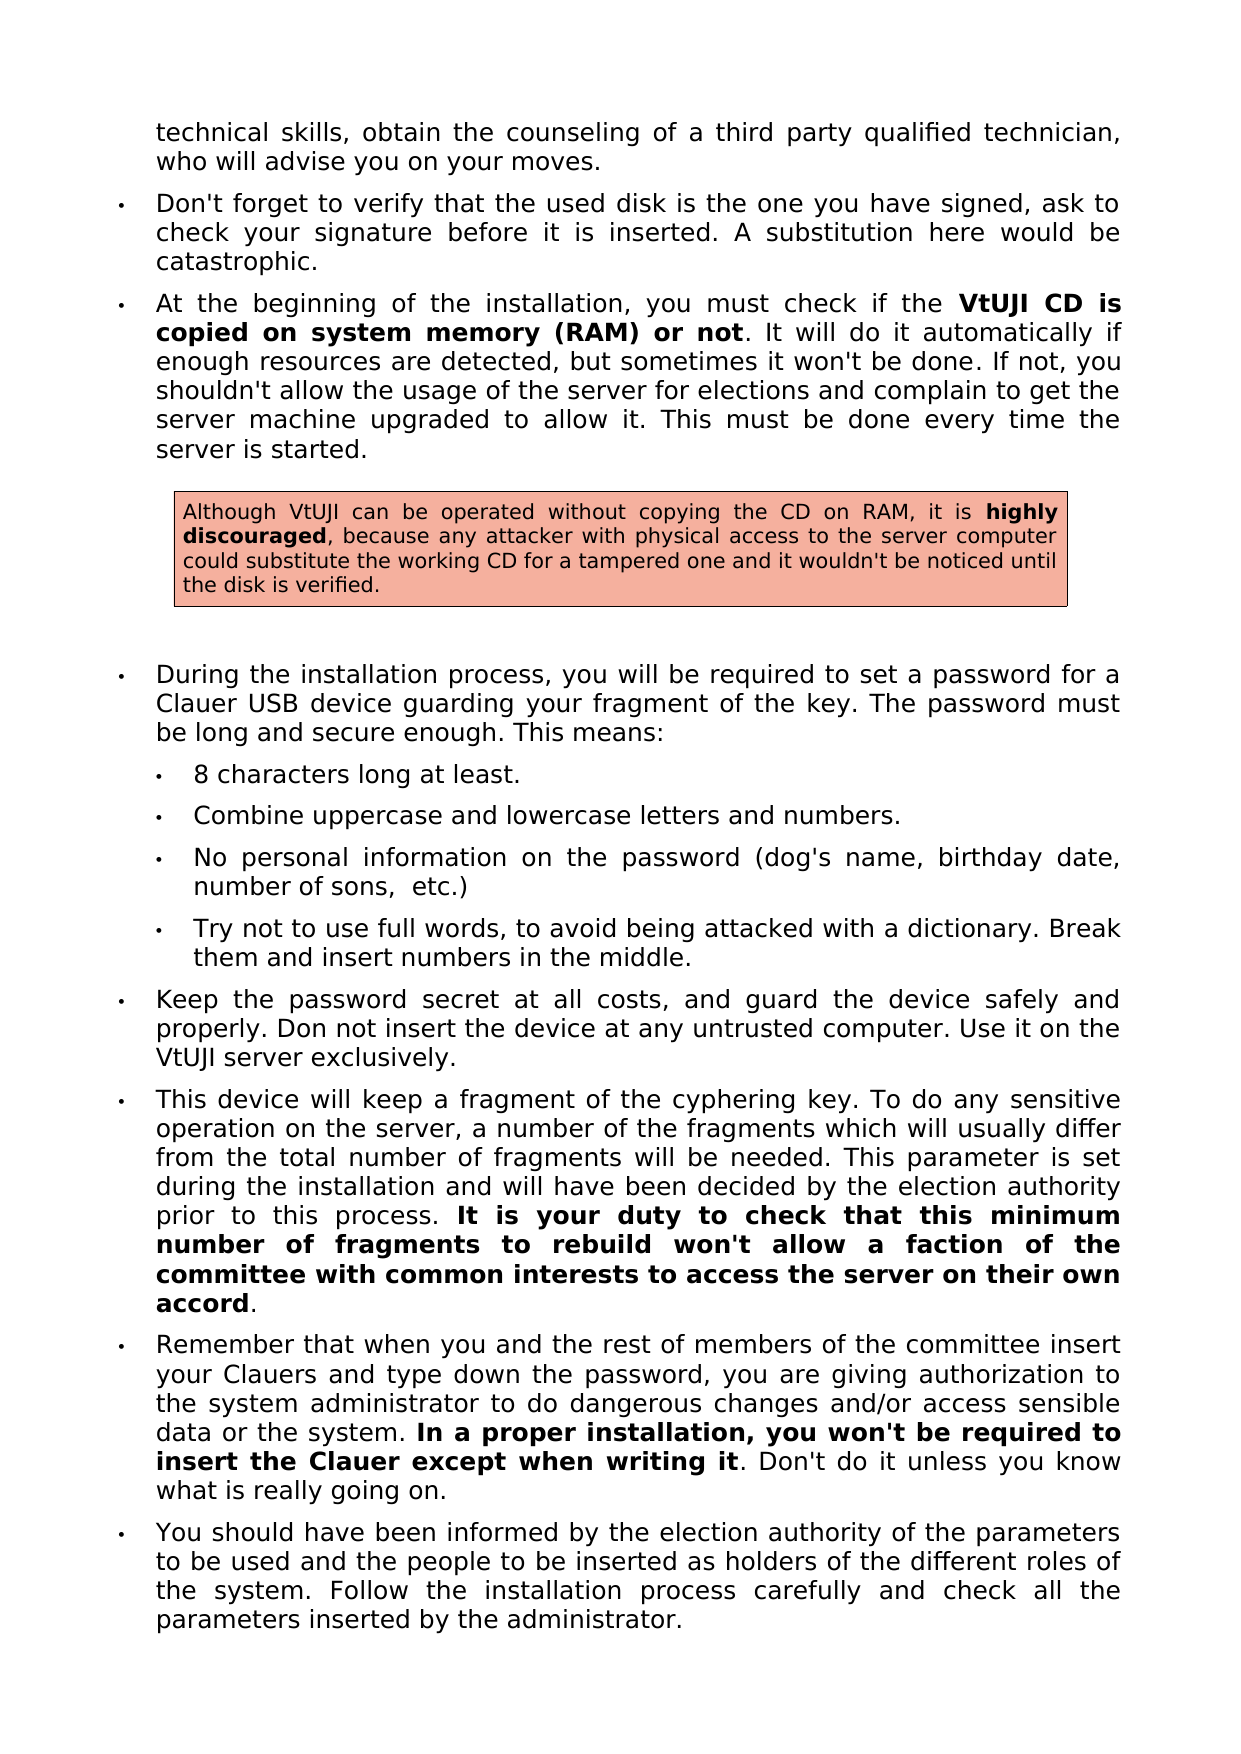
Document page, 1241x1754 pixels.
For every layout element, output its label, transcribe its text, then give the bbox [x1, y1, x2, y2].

list Combine uppercase and lowercase letters and numbers. [156, 802, 1122, 831]
text Although VtUJI can be operated without copying the CD on RAM, it is highly discouraged, because any attacker with physical access to the server computer could substitute the working CD for a tampered one and it wouldn't be noticed until the disk is verified. [183, 500, 1058, 597]
list Don't forget to verify that the used disk is the one you have signed, ask to check your signature before it is inserted. A substitution here would be catastrophic. [118, 189, 1122, 276]
list During the installation process, you will be required to set a password for a Clauer USB device guarding your fragment of the key. The password must be long and secure enough. This means: [118, 660, 1122, 747]
list Remember that when you and the rest of members of the committee insert your Clauers and type down the password, you are giving authorization to the system administrator to do dangerous changes and/or access sensible data or the system. In a proper installation, you won't be required to insert the Clauer except when writing it. Don't do it unless you know what is really going on. [118, 1331, 1122, 1506]
list No personal information on the password (dog's name, birthday date, number of sons, etc.) [156, 843, 1122, 902]
list At the beginning of the installation, you must check if the VtUJI CD is copied on system memory (RAM) or not. It will do it automatically if enough resources are detected, but sometimes it won't be done. If not, you shouldn't allow the usage of the server for elections and complain to get the server machine upgraded to allow it. This must be done every time the server is started. [118, 289, 1122, 464]
list You should have been informed by the election authority of the parameters to be used and the people to be inserted as holders of the different roles of the system. Follow the installation process carefully and check all the parameters inserted by the administrator. [118, 1518, 1122, 1635]
list Keep the password secret at all costs, and guard the device safely and properly. Don not insert the device at any untrusted computer. Use it on the VtUJI server exclusively. [118, 985, 1122, 1072]
list Try not to use full words, to avoid being attacked with a dictionary. Break them and insert numbers in the middle. [156, 914, 1122, 972]
list 8 characters long at least. [156, 760, 1122, 789]
list This device will keep a fragment of the cyphering key. To do any sensitive operation on the server, a number of the fragments which will usually differ from the total number of fragments will be needed. This parameter is set during the installation and will have been decided by the election authority prior to this process. It is your duty to check that this minimum number of fragments to rebuild won't allow a faction of the committee with common interests to access the server on their own accord. [118, 1085, 1122, 1318]
list technical skills, obtain the counseling of a third party qualified technician, who will advise you on your moves. [118, 118, 1122, 176]
